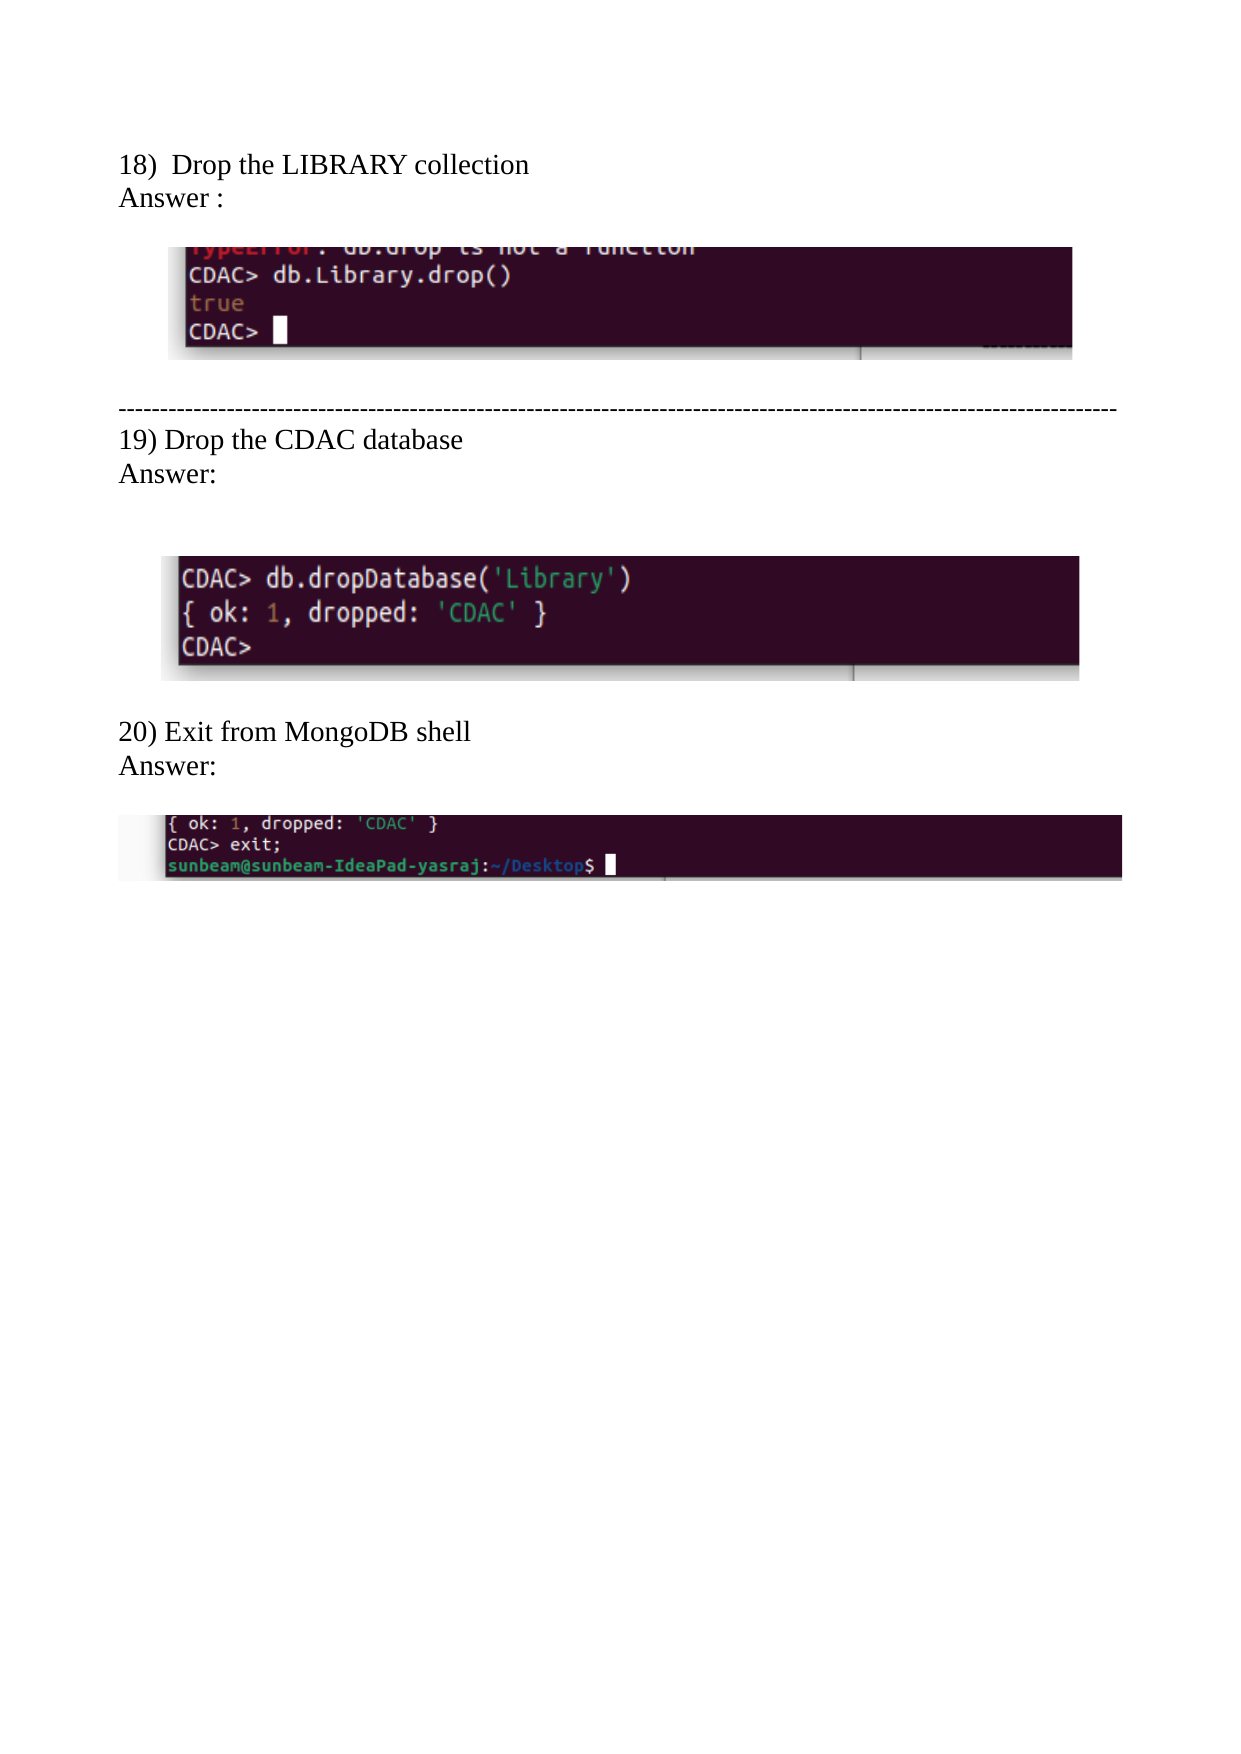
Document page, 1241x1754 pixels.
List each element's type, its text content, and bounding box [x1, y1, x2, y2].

picture [167, 247, 1073, 360]
text ------------------------------------------------------------------------------------------------------------------------ [118, 393, 1122, 422]
text 20) Exit from MongoDB shell [118, 714, 1122, 748]
text Answer: [118, 748, 1122, 781]
picture [160, 556, 1080, 681]
text 19) Drop the CDAC database [118, 422, 1122, 456]
text Answer: [118, 456, 1122, 489]
text Answer : [118, 180, 1122, 214]
text 18) Drop the LIBRARY collection [118, 147, 1122, 180]
picture [118, 815, 1123, 881]
